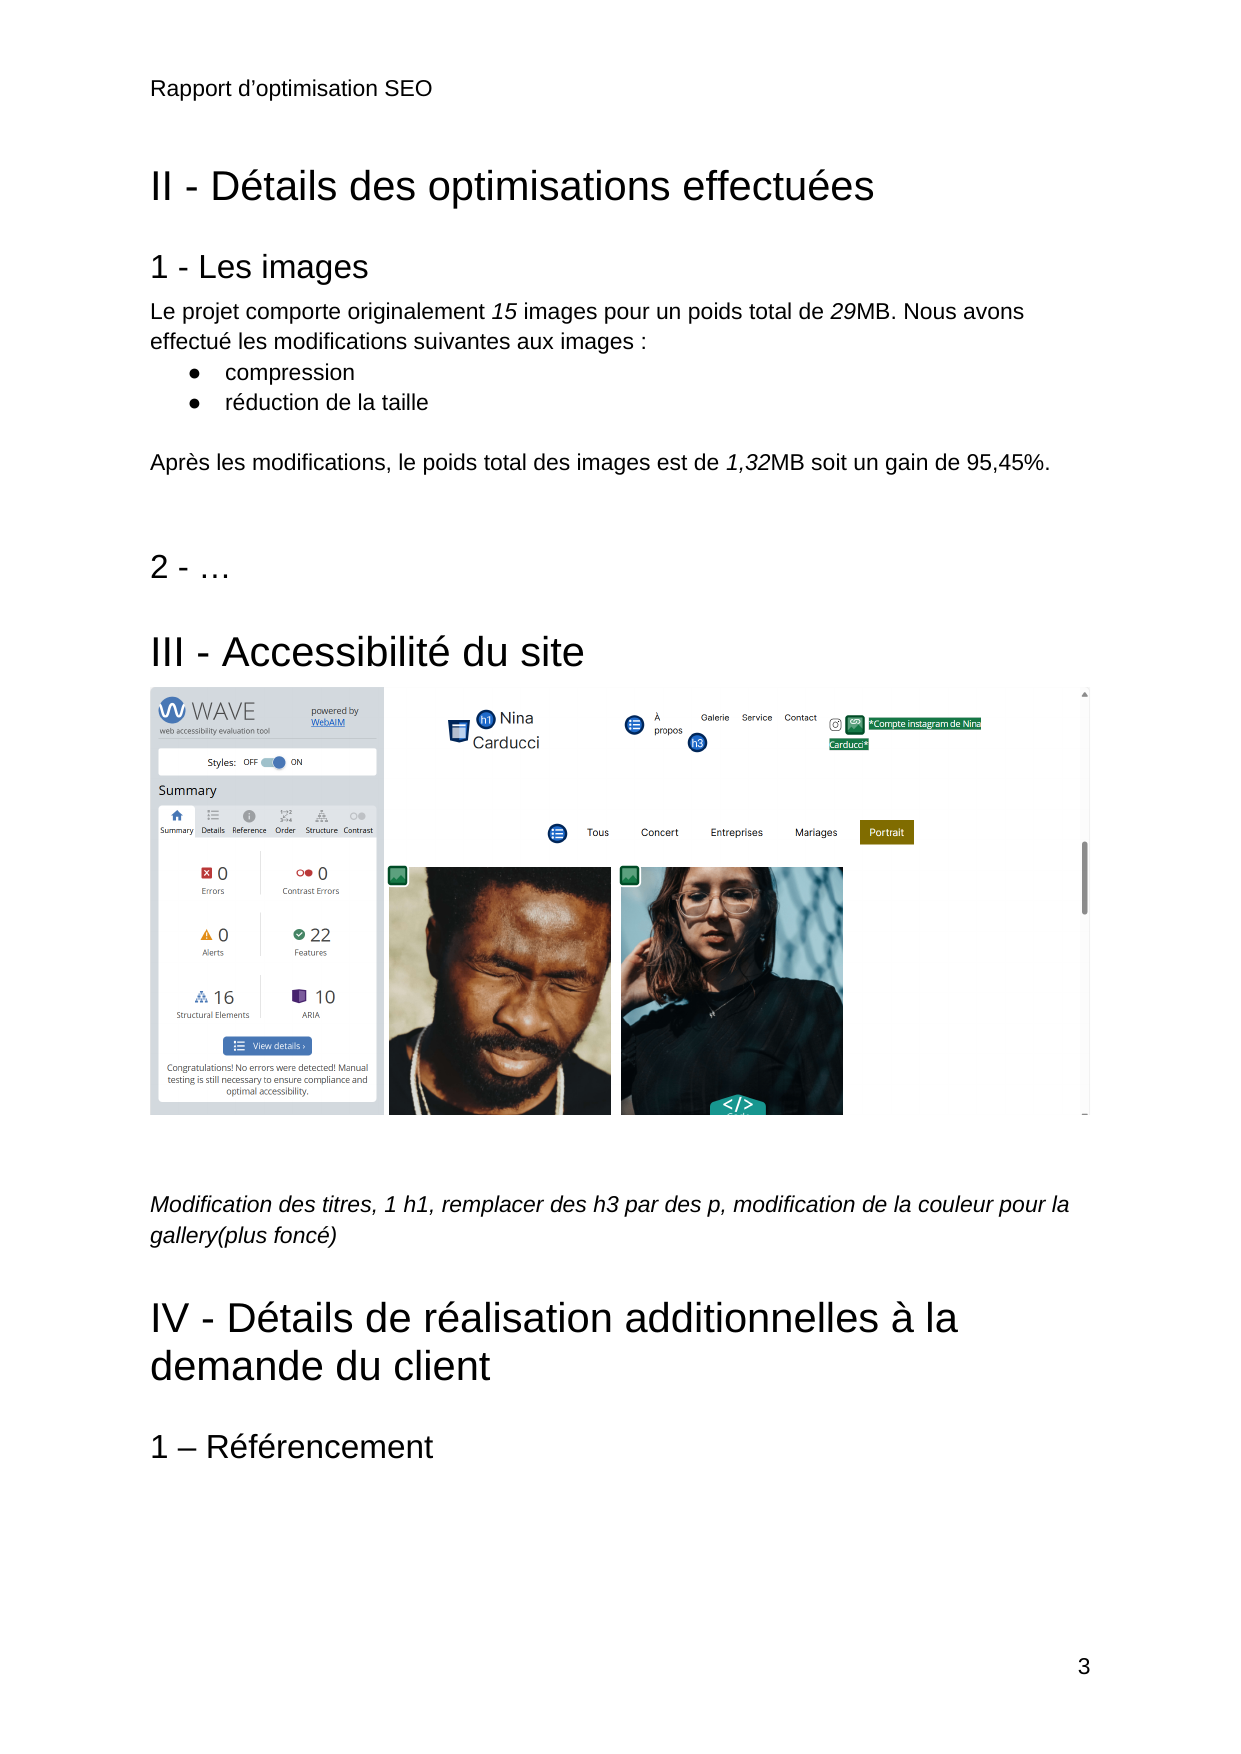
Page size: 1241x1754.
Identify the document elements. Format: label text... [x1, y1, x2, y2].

subtitle 1 – Référencement [150, 1427, 1090, 1465]
list compression [187, 358, 1090, 385]
text Modification des titres, 1 h1, remplacer des h3 par des p, modification de la couleur pour la gallery(plus foncé) [150, 1191, 1090, 1248]
subtitle IV - Détails de réalisation additionnelles à la demande du client [150, 1293, 1090, 1389]
text Après les modifications, le poids total des images est de 1,32MB soit un gain de 95,45%. [150, 449, 1090, 476]
picture [150, 687, 1091, 1115]
list réduction de la taille [187, 389, 1090, 415]
subtitle II - Détails des optimisations effectuées [150, 162, 1090, 210]
subtitle III - Accessibilité du site [150, 627, 1090, 675]
subtitle 1 - Les images [150, 247, 1090, 286]
text Le projet comporte originalement 15 images pour un poids total de 29MB. Nous avons effectué les modifications suivantes aux images : [150, 298, 1090, 355]
subtitle 2 - … [150, 547, 1090, 586]
